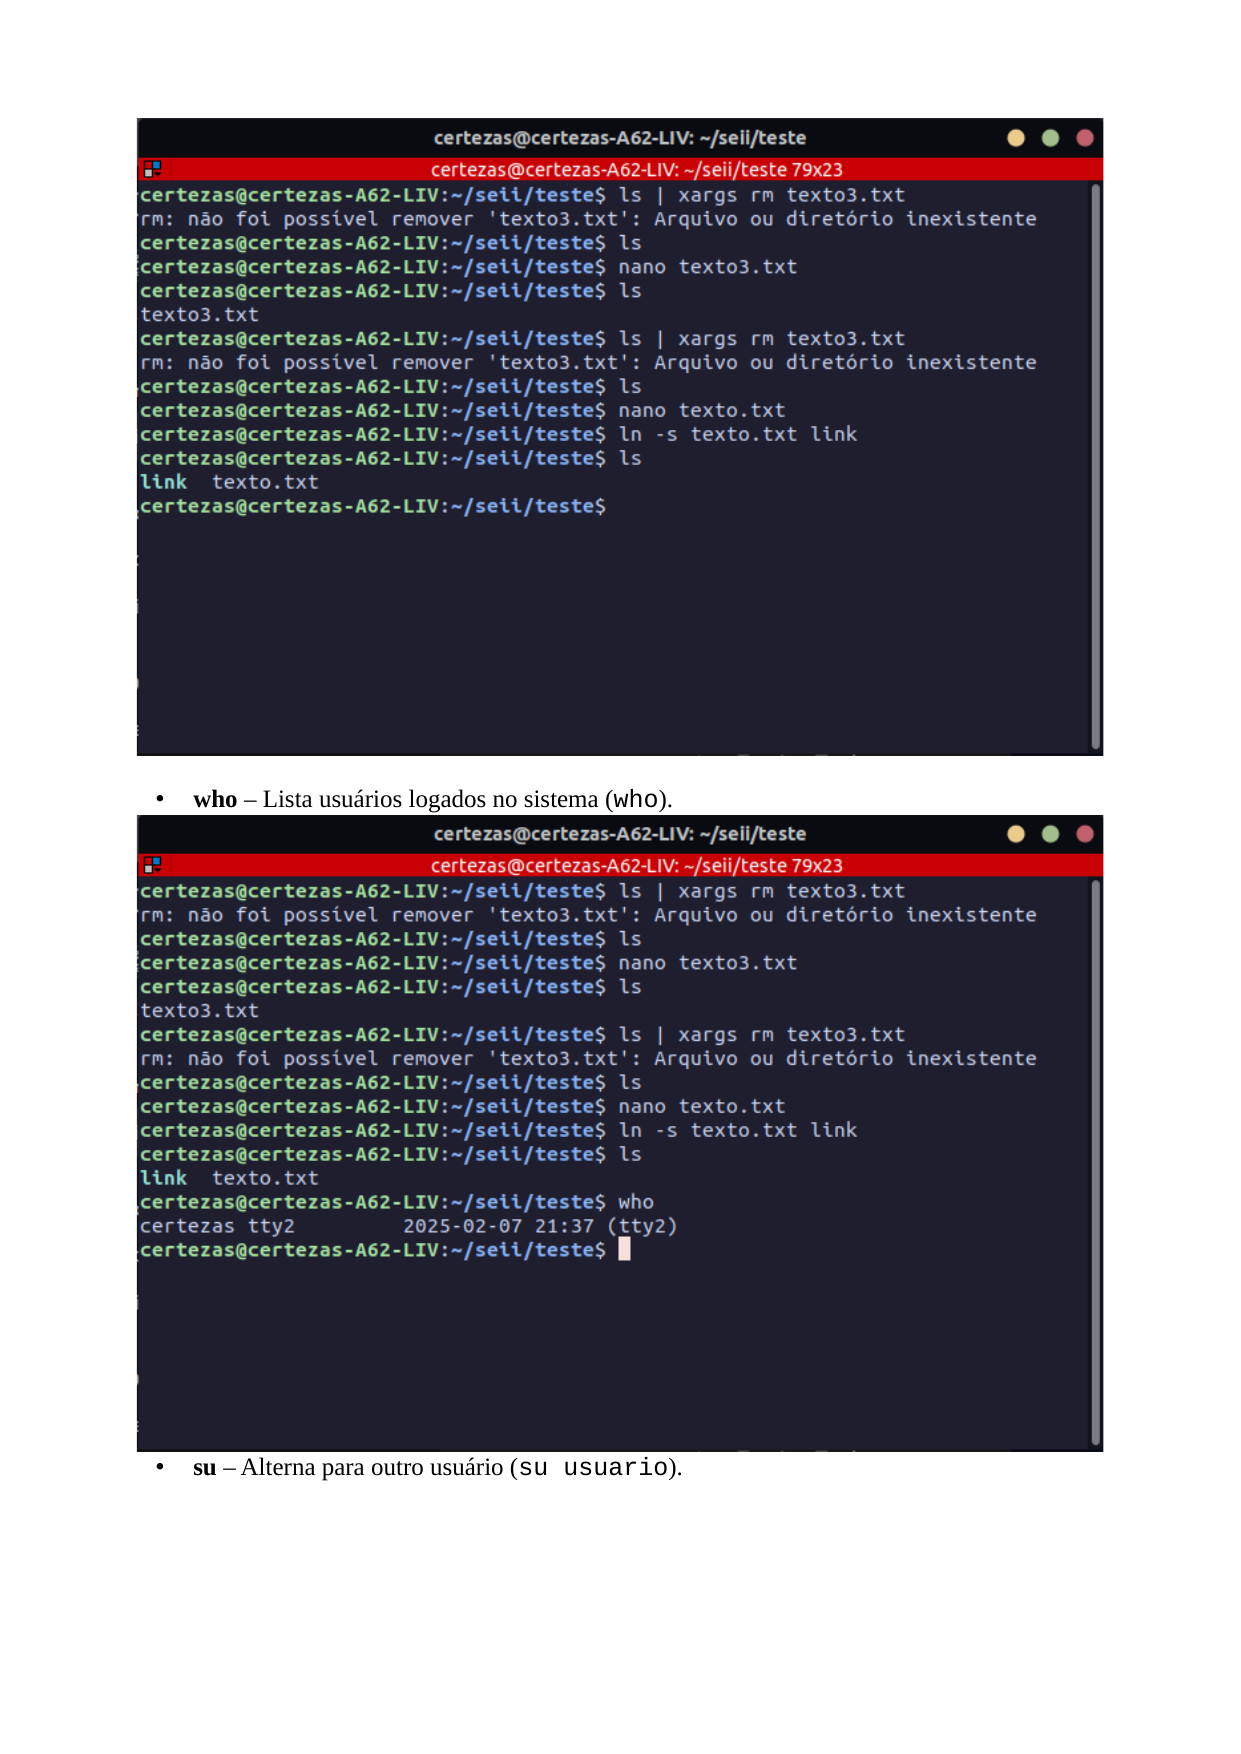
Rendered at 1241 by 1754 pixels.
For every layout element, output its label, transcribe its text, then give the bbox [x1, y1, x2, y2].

list su – Alterna para outro usuário (su usuario). [156, 1117, 1122, 1483]
picture [136, 815, 1104, 1452]
picture [136, 118, 1104, 756]
list who – Lista usuários logados no sistema (who). [156, 784, 1122, 815]
